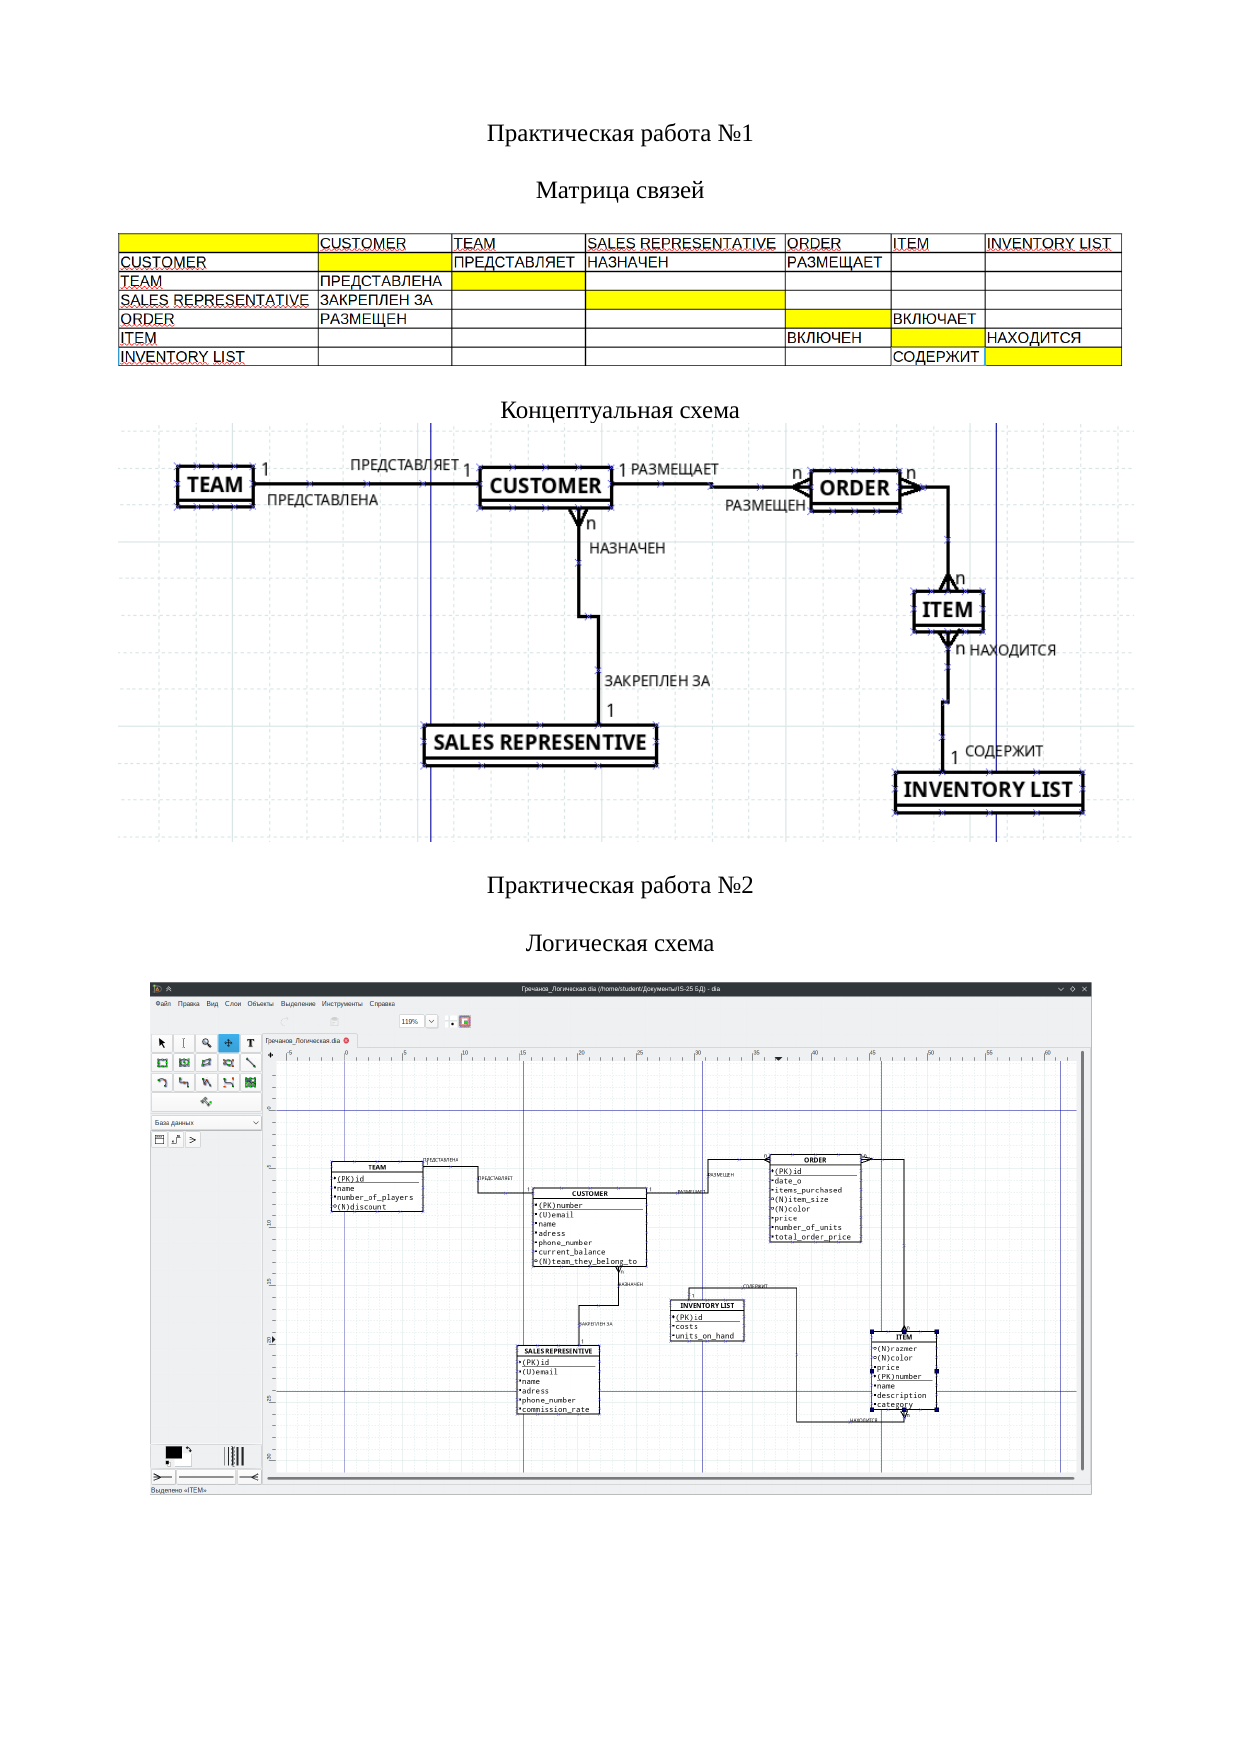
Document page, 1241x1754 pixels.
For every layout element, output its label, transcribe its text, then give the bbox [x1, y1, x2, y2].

text Концептуальная схема [118, 366, 1122, 423]
text Практическая работа №1 [118, 118, 1122, 147]
picture [118, 233, 1123, 366]
picture [118, 423, 1135, 842]
picture [118, 956, 1123, 1532]
text Логическая схема [118, 928, 1122, 956]
text Практическая работа №2 [118, 842, 1122, 899]
text Матрица связей [118, 176, 1122, 204]
